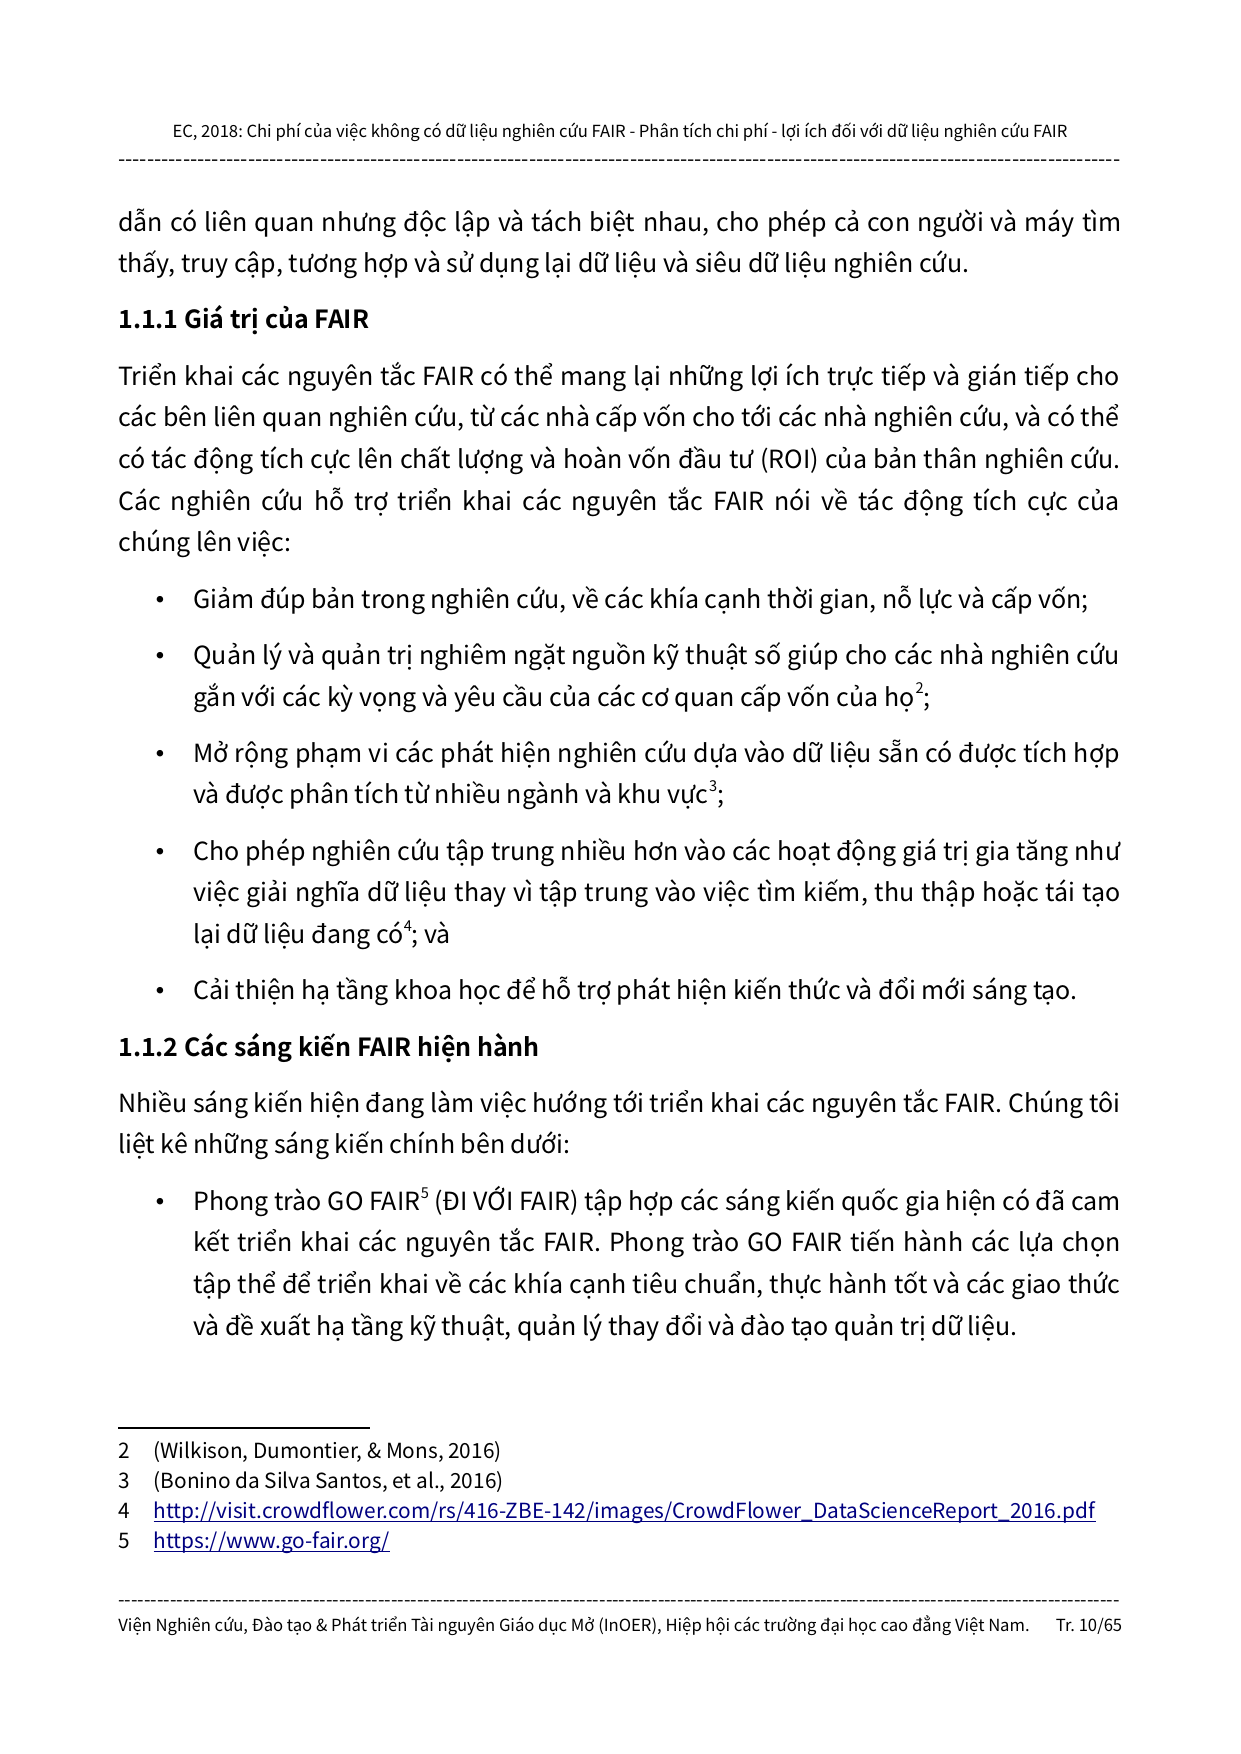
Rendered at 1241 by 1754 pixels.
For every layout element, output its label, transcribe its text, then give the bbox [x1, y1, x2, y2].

list Cải thiện hạ tầng khoa học để hỗ trợ phát hiện kiến thức và đổi mới sáng tạo. [156, 971, 1122, 1007]
text 1.1.2 Các sáng kiến FAIR hiện hành [118, 1027, 1122, 1063]
list http://visit.crowdflower.com/rs/416-ZBE-142/images/CrowdFlower_DataScienceReport_2016.pdf [118, 1494, 1122, 1525]
list (Bonino da Silva Santos, et al., 2016) [118, 1464, 1122, 1494]
list Phong trào GO FAIR (ĐI VỚI FAIR) tập hợp các sáng kiến quốc gia hiện có đã cam kết triển khai các nguyên tắc FAIR. Phong trào GO FAIR tiến hành các lựa chọn tập thể để triển khai về các khía cạnh tiêu chuẩn, thực hành tốt và các giao thức và đề xuất hạ tầng kỹ thuật, quản lý thay đổi và đào tạo quản trị dữ liệu. [156, 1181, 1122, 1342]
list Quản lý và quản trị nghiêm ngặt nguồn kỹ thuật số giúp cho các nhà nghiên cứu gắn với các kỳ vọng và yêu cầu của các cơ quan cấp vốn của họ; [156, 635, 1122, 713]
text dẫn có liên quan nhưng độc lập và tách biệt nhau, cho phép cả con người và máy tìm thấy, truy cập, tương hợp và sử dụng lại dữ liệu và siêu dữ liệu nghiên cứu. [118, 202, 1122, 280]
list Mở rộng phạm vi các phát hiện nghiên cứu dựa vào dữ liệu sẵn có được tích hợp và được phân tích từ nhiều ngành và khu vực; [156, 733, 1122, 811]
list Giảm đúp bản trong nghiên cứu, về các khía cạnh thời gian, nỗ lực và cấp vốn; [156, 579, 1122, 615]
list https://www.go-fair.org/ [118, 1525, 1122, 1555]
text 1.1.1 Giá trị của FAIR [118, 300, 1122, 336]
text Nhiều sáng kiến hiện đang làm việc hướng tới triển khai các nguyên tắc FAIR. Chúng tôi liệt kê những sáng kiến chính bên dưới: [118, 1083, 1122, 1161]
list Cho phép nghiên cứu tập trung nhiều hơn vào các hoạt động giá trị gia tăng như việc giải nghĩa dữ liệu thay vì tập trung vào việc tìm kiếm, thu thập hoặc tái tạo lại dữ liệu đang có; và [156, 831, 1122, 951]
text Triển khai các nguyên tắc FAIR có thể mang lại những lợi ích trực tiếp và gián tiếp cho các bên liên quan nghiên cứu, từ các nhà cấp vốn cho tới các nhà nghiên cứu, và có thể có tác động tích cực lên chất lượng và hoàn vốn đầu tư (ROI) của bản thân nghiên cứu. Các nghiên cứu hỗ trợ triển khai các nguyên tắc FAIR nói về tác động tích cực của chúng lên việc: [118, 356, 1122, 559]
list (Wilkison, Dumontier, & Mons, 2016) [118, 1434, 1122, 1464]
